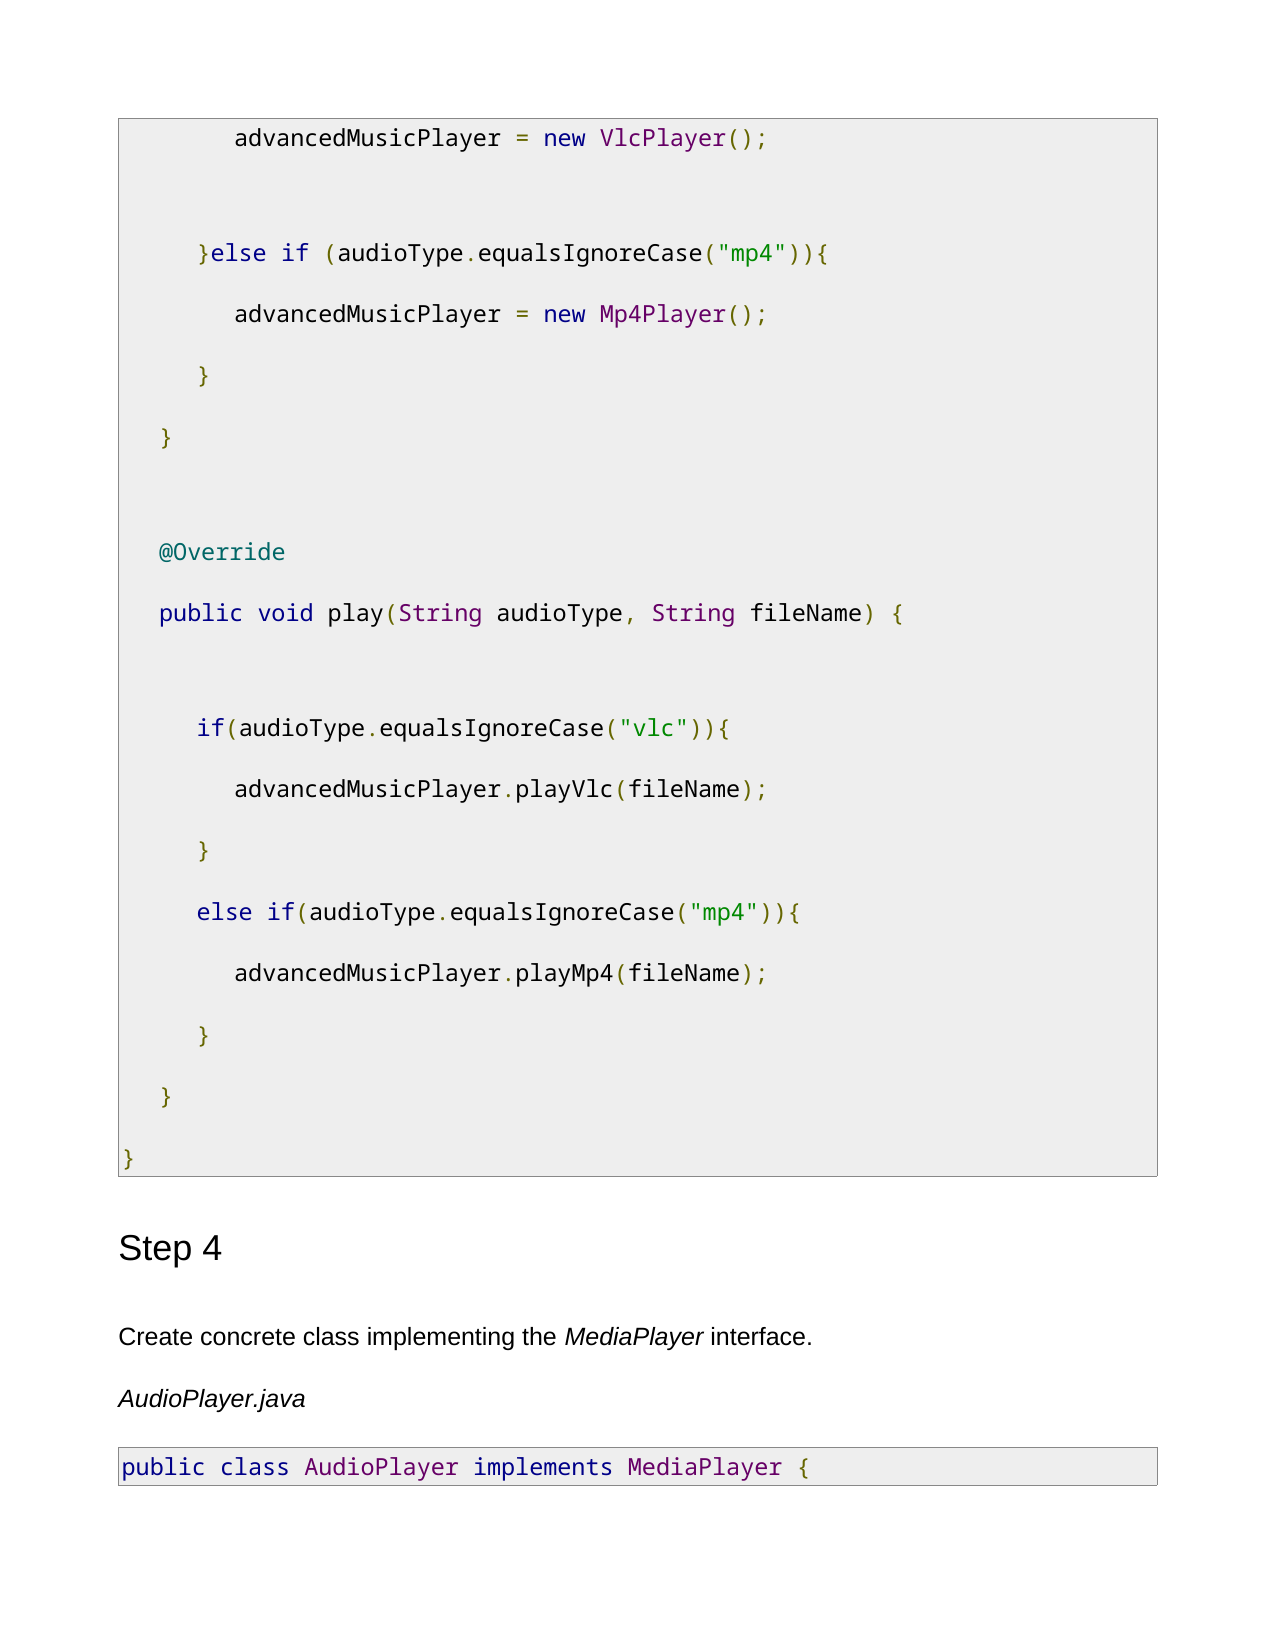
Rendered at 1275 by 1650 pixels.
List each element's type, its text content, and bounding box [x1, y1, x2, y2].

text } [119, 1076, 1157, 1112]
text @Override [119, 532, 1157, 567]
text Create concrete class implementing the MediaPlayer interface. [118, 1322, 1157, 1351]
text } [119, 1015, 1157, 1050]
text }else if (audioType.equalsIgnoreCase("mp4")){ [119, 233, 1157, 268]
text } [119, 1138, 1157, 1176]
text } [119, 417, 1157, 452]
text advancedMusicPlayer.playVlc(fileName); [119, 769, 1157, 804]
text else if(audioType.equalsIgnoreCase("mp4")){ [119, 892, 1157, 927]
text public void play(String audioType, String fileName) { [119, 593, 1157, 628]
text advancedMusicPlayer.playMp4(fileName); [119, 953, 1157, 989]
subtitle Step 4 [118, 1227, 1157, 1268]
text public class AudioPlayer implements MediaPlayer { [119, 1448, 1157, 1485]
text advancedMusicPlayer = new Mp4Player(); [119, 294, 1157, 329]
text } [119, 831, 1157, 866]
text if(audioType.equalsIgnoreCase("vlc")){ [119, 708, 1157, 743]
text AudioPlayer.java [118, 1384, 1157, 1413]
text advancedMusicPlayer = new VlcPlayer(); [119, 119, 1157, 153]
text } [119, 356, 1157, 391]
